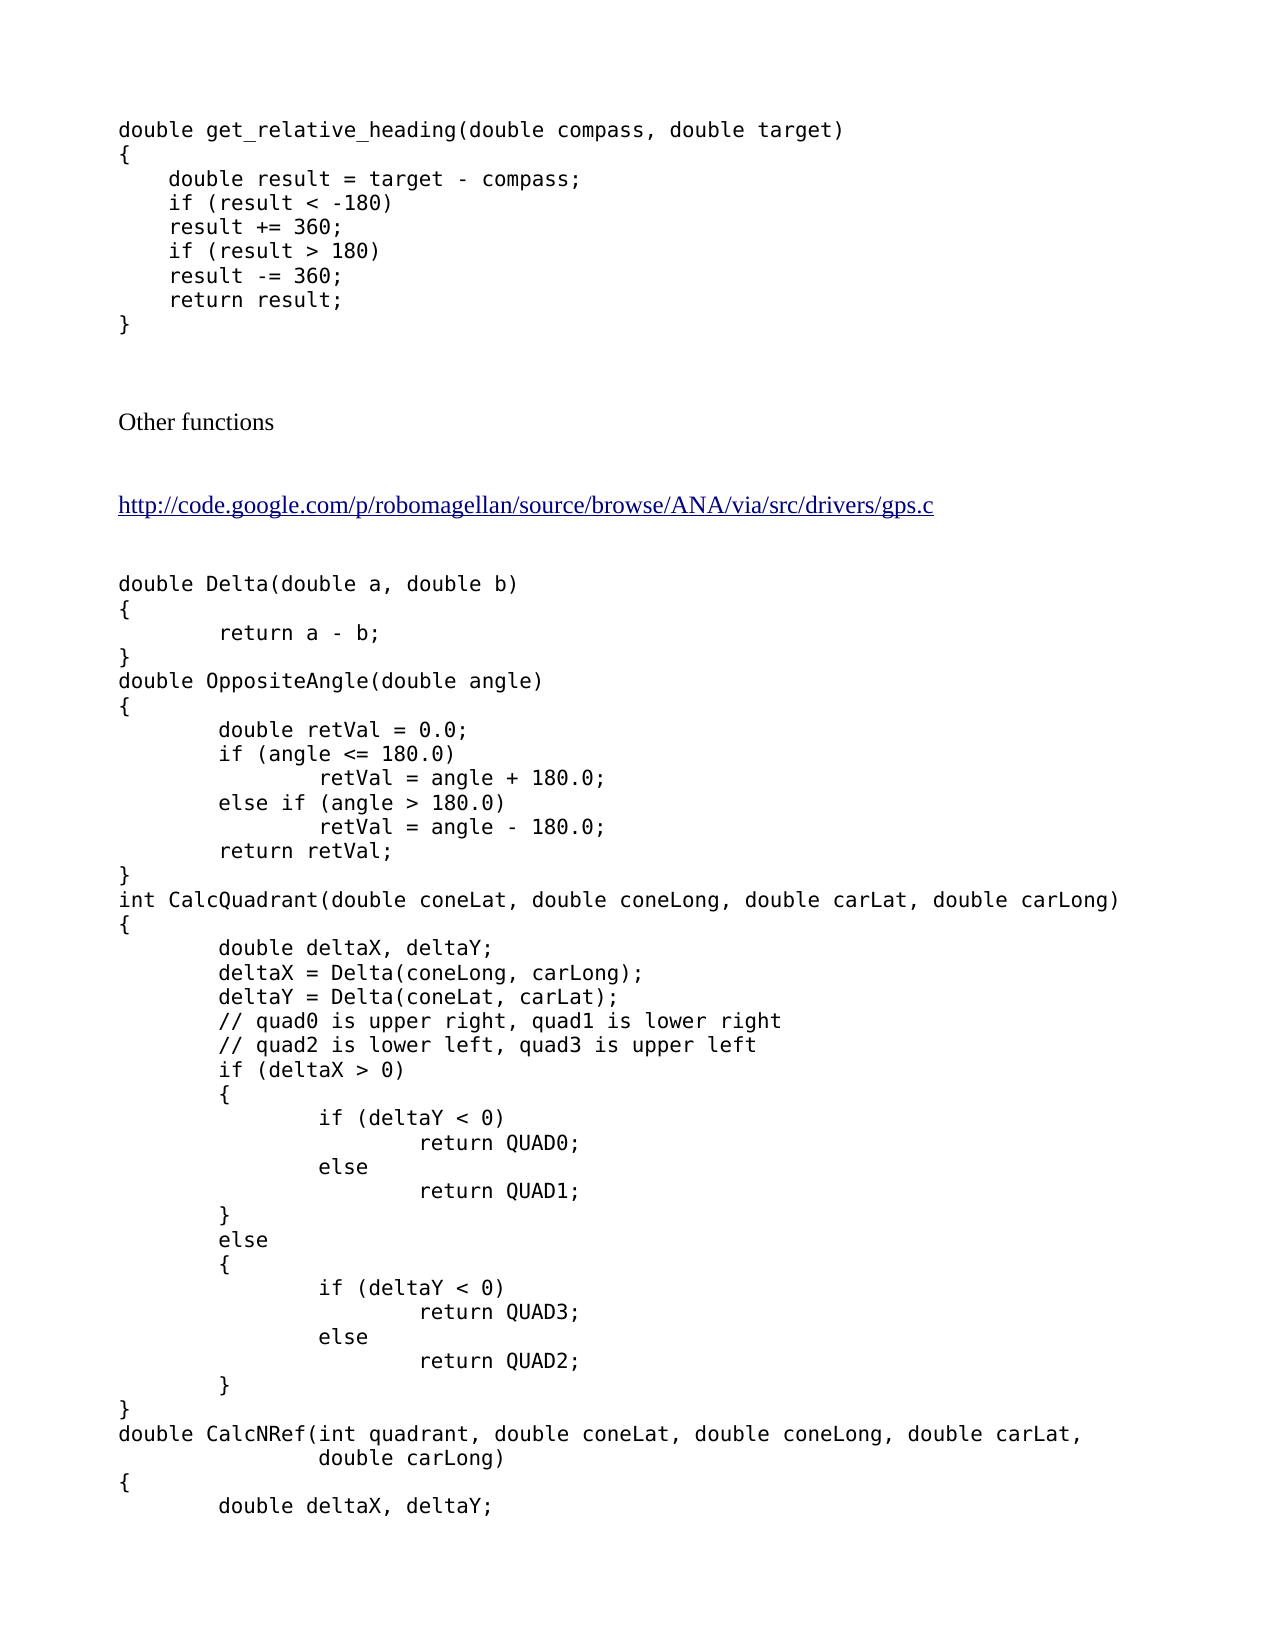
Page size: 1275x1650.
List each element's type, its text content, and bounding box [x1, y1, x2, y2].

text { [118, 597, 1157, 621]
text { [118, 142, 1157, 167]
text if (angle <= 180.0) [118, 742, 1157, 766]
text // quad0 is upper right, quad1 is lower right [118, 1009, 1157, 1033]
text } [118, 1203, 1157, 1228]
text { [118, 694, 1157, 718]
text deltaY = Delta(coneLat, carLat); [118, 985, 1157, 1009]
text { [118, 912, 1157, 936]
text int CalcQuadrant(double coneLat, double coneLong, double carLat, double carLong) [118, 888, 1157, 912]
text double deltaX, deltaY; [118, 936, 1157, 961]
text { [118, 1082, 1157, 1106]
text return QUAD2; [118, 1349, 1157, 1373]
text double retVal = 0.0; [118, 718, 1157, 742]
text // quad2 is lower left, quad3 is upper left [118, 1033, 1157, 1058]
text { [118, 1470, 1157, 1494]
text if (deltaY < 0) [118, 1106, 1157, 1131]
text if (result < -180) [118, 191, 1157, 215]
text double Delta(double a, double b) [118, 572, 1157, 597]
text } [118, 1397, 1157, 1422]
text else [118, 1228, 1157, 1252]
text else if (angle > 180.0) [118, 791, 1157, 815]
text result += 360; [118, 215, 1157, 239]
text double deltaX, deltaY; [118, 1494, 1157, 1519]
text double OppositeAngle(double angle) [118, 669, 1157, 694]
text return retVal; [118, 839, 1157, 863]
text else [118, 1325, 1157, 1349]
text Other functions [118, 407, 1157, 436]
text http://code.google.com/p/robomagellan/source/browse/ANA/via/src/drivers/gps.c [118, 490, 1157, 518]
text return a - b; [118, 621, 1157, 645]
text } [118, 312, 1157, 337]
text } [118, 645, 1157, 669]
text retVal = angle - 180.0; [118, 815, 1157, 839]
text return QUAD0; [118, 1131, 1157, 1155]
text if (deltaY < 0) [118, 1276, 1157, 1300]
text } [118, 863, 1157, 888]
text { [118, 1252, 1157, 1276]
text return QUAD3; [118, 1300, 1157, 1325]
text double get_relative_heading(double compass, double target) [118, 118, 1157, 142]
text if (deltaX > 0) [118, 1058, 1157, 1082]
text double CalcNRef(int quadrant, double coneLat, double coneLong, double carLat, [118, 1422, 1157, 1446]
text deltaX = Delta(coneLong, carLong); [118, 961, 1157, 985]
text return QUAD1; [118, 1179, 1157, 1203]
text return result; [118, 288, 1157, 312]
text double carLong) [118, 1446, 1157, 1470]
text double result = target - compass; [118, 167, 1157, 191]
text if (result > 180) [118, 239, 1157, 264]
text } [118, 1373, 1157, 1397]
text retVal = angle + 180.0; [118, 766, 1157, 791]
text result -= 360; [118, 264, 1157, 288]
text else [118, 1155, 1157, 1179]
